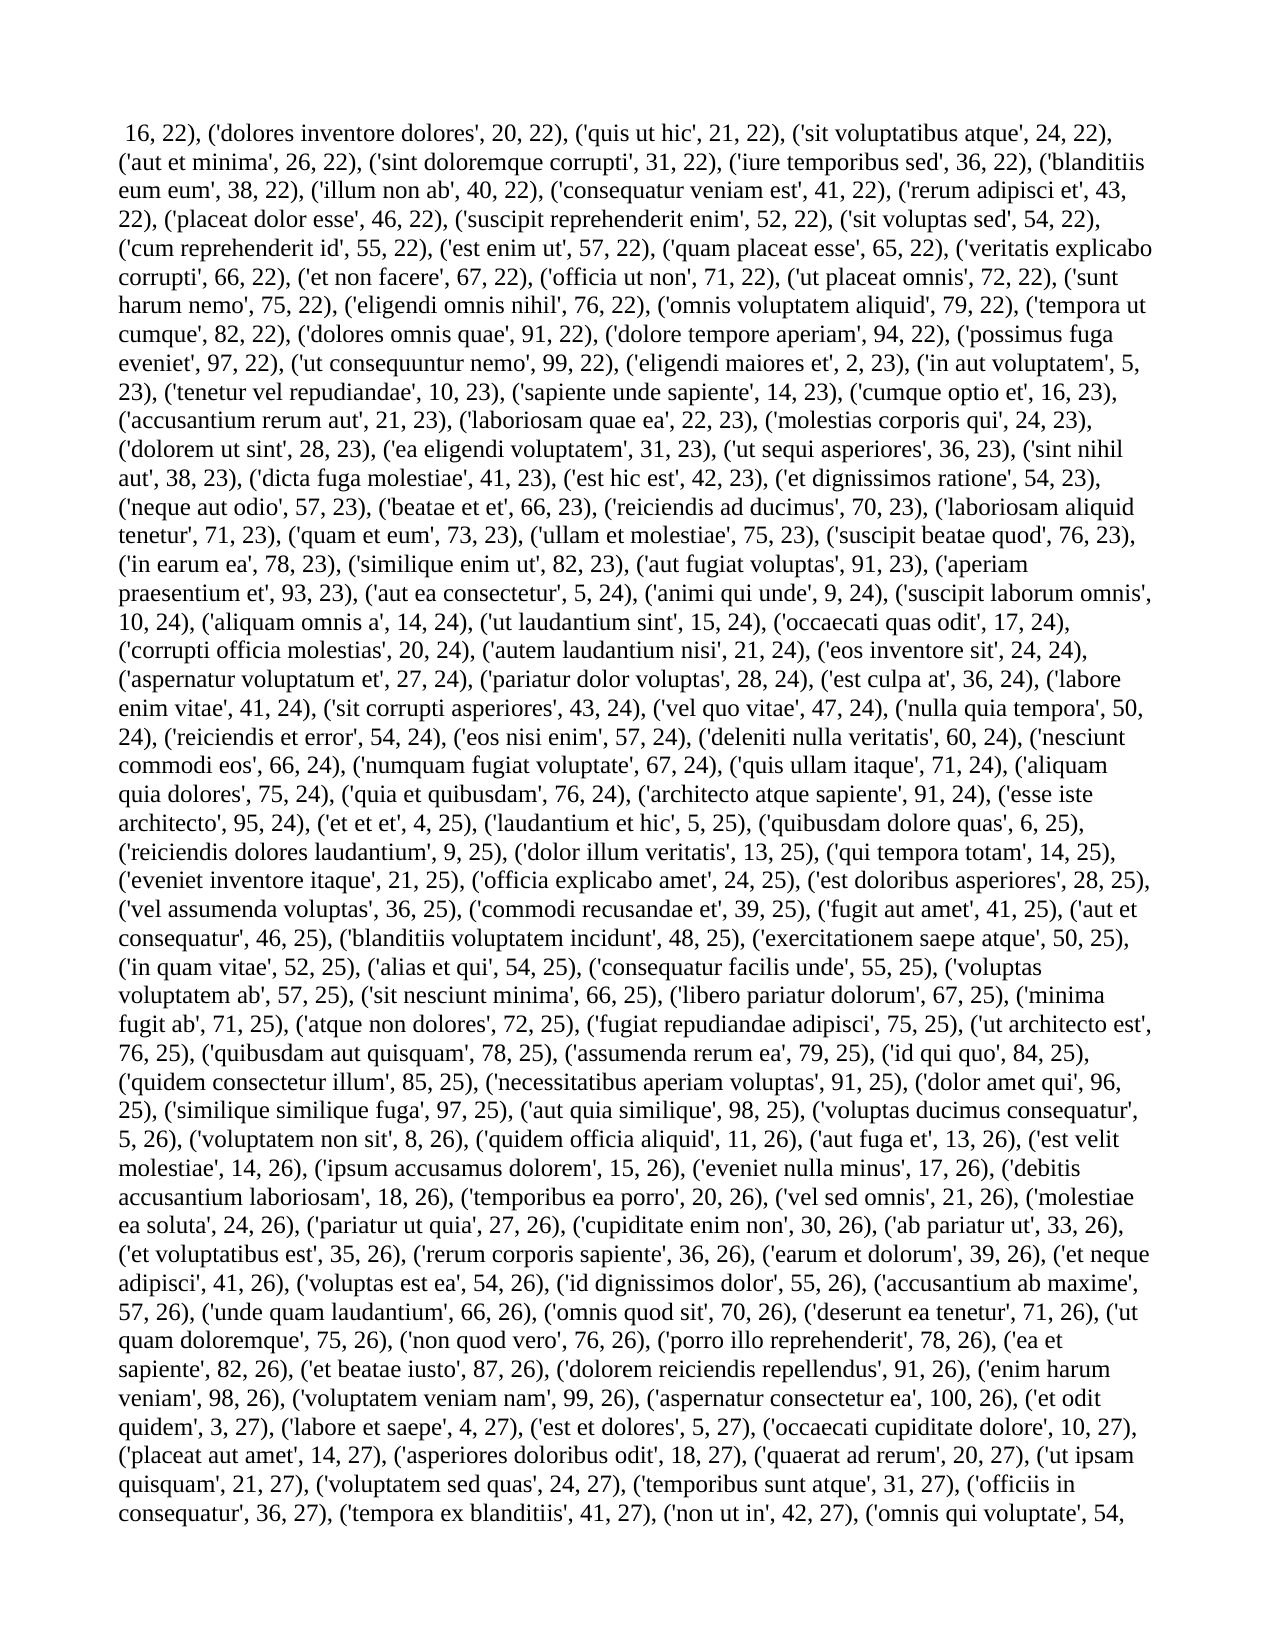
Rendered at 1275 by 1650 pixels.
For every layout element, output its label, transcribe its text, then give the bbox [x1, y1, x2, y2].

text 16, 22), ('dolores inventore dolores', 20, 22), ('quis ut hic', 21, 22), ('sit voluptatibus atque', 24, 22), ('aut et minima', 26, 22), ('sint doloremque corrupti', 31, 22), ('iure temporibus sed', 36, 22), ('blanditiis eum eum', 38, 22), ('illum non ab', 40, 22), ('consequatur veniam est', 41, 22), ('rerum adipisci et', 43, 22), ('placeat dolor esse', 46, 22), ('suscipit reprehenderit enim', 52, 22), ('sit voluptas sed', 54, 22), ('cum reprehenderit id', 55, 22), ('est enim ut', 57, 22), ('quam placeat esse', 65, 22), ('veritatis explicabo corrupti', 66, 22), ('et non facere', 67, 22), ('officia ut non', 71, 22), ('ut placeat omnis', 72, 22), ('sunt harum nemo', 75, 22), ('eligendi omnis nihil', 76, 22), ('omnis voluptatem aliquid', 79, 22), ('tempora ut cumque', 82, 22), ('dolores omnis quae', 91, 22), ('dolore tempore aperiam', 94, 22), ('possimus fuga eveniet', 97, 22), ('ut consequuntur nemo', 99, 22), ('eligendi maiores et', 2, 23), ('in aut voluptatem', 5, 23), ('tenetur vel repudiandae', 10, 23), ('sapiente unde sapiente', 14, 23), ('cumque optio et', 16, 23), ('accusantium rerum aut', 21, 23), ('laboriosam quae ea', 22, 23), ('molestias corporis qui', 24, 23), ('dolorem ut sint', 28, 23), ('ea eligendi voluptatem', 31, 23), ('ut sequi asperiores', 36, 23), ('sint nihil aut', 38, 23), ('dicta fuga molestiae', 41, 23), ('est hic est', 42, 23), ('et dignissimos ratione', 54, 23), ('neque aut odio', 57, 23), ('beatae et et', 66, 23), ('reiciendis ad ducimus', 70, 23), ('laboriosam aliquid tenetur', 71, 23), ('quam et eum', 73, 23), ('ullam et molestiae', 75, 23), ('suscipit beatae quod', 76, 23), ('in earum ea', 78, 23), ('similique enim ut', 82, 23), ('aut fugiat voluptas', 91, 23), ('aperiam praesentium et', 93, 23), ('aut ea consectetur', 5, 24), ('animi qui unde', 9, 24), ('suscipit laborum omnis', 10, 24), ('aliquam omnis a', 14, 24), ('ut laudantium sint', 15, 24), ('occaecati quas odit', 17, 24), ('corrupti officia molestias', 20, 24), ('autem laudantium nisi', 21, 24), ('eos inventore sit', 24, 24), ('aspernatur voluptatum et', 27, 24), ('pariatur dolor voluptas', 28, 24), ('est culpa at', 36, 24), ('labore enim vitae', 41, 24), ('sit corrupti asperiores', 43, 24), ('vel quo vitae', 47, 24), ('nulla quia tempora', 50, 24), ('reiciendis et error', 54, 24), ('eos nisi enim', 57, 24), ('deleniti nulla veritatis', 60, 24), ('nesciunt commodi eos', 66, 24), ('numquam fugiat voluptate', 67, 24), ('quis ullam itaque', 71, 24), ('aliquam quia dolores', 75, 24), ('quia et quibusdam', 76, 24), ('architecto atque sapiente', 91, 24), ('esse iste architecto', 95, 24), ('et et et', 4, 25), ('laudantium et hic', 5, 25), ('quibusdam dolore quas', 6, 25), ('reiciendis dolores laudantium', 9, 25), ('dolor illum veritatis', 13, 25), ('qui tempora totam', 14, 25), ('eveniet inventore itaque', 21, 25), ('officia explicabo amet', 24, 25), ('est doloribus asperiores', 28, 25), ('vel assumenda voluptas', 36, 25), ('commodi recusandae et', 39, 25), ('fugit aut amet', 41, 25), ('aut et consequatur', 46, 25), ('blanditiis voluptatem incidunt', 48, 25), ('exercitationem saepe atque', 50, 25), ('in quam vitae', 52, 25), ('alias et qui', 54, 25), ('consequatur facilis unde', 55, 25), ('voluptas voluptatem ab', 57, 25), ('sit nesciunt minima', 66, 25), ('libero pariatur dolorum', 67, 25), ('minima fugit ab', 71, 25), ('atque non dolores', 72, 25), ('fugiat repudiandae adipisci', 75, 25), ('ut architecto est', 76, 25), ('quibusdam aut quisquam', 78, 25), ('assumenda rerum ea', 79, 25), ('id qui quo', 84, 25), ('quidem consectetur illum', 85, 25), ('necessitatibus aperiam voluptas', 91, 25), ('dolor amet qui', 96, 25), ('similique similique fuga', 97, 25), ('aut quia similique', 98, 25), ('voluptas ducimus consequatur', 5, 26), ('voluptatem non sit', 8, 26), ('quidem officia aliquid', 11, 26), ('aut fuga et', 13, 26), ('est velit molestiae', 14, 26), ('ipsum accusamus dolorem', 15, 26), ('eveniet nulla minus', 17, 26), ('debitis accusantium laboriosam', 18, 26), ('temporibus ea porro', 20, 26), ('vel sed omnis', 21, 26), ('molestiae ea soluta', 24, 26), ('pariatur ut quia', 27, 26), ('cupiditate enim non', 30, 26), ('ab pariatur ut', 33, 26), ('et voluptatibus est', 35, 26), ('rerum corporis sapiente', 36, 26), ('earum et dolorum', 39, 26), ('et neque adipisci', 41, 26), ('voluptas est ea', 54, 26), ('id dignissimos dolor', 55, 26), ('accusantium ab maxime', 57, 26), ('unde quam laudantium', 66, 26), ('omnis quod sit', 70, 26), ('deserunt ea tenetur', 71, 26), ('ut quam doloremque', 75, 26), ('non quod vero', 76, 26), ('porro illo reprehenderit', 78, 26), ('ea et sapiente', 82, 26), ('et beatae iusto', 87, 26), ('dolorem reiciendis repellendus', 91, 26), ('enim harum veniam', 98, 26), ('voluptatem veniam nam', 99, 26), ('aspernatur consectetur ea', 100, 26), ('et odit quidem', 3, 27), ('labore et saepe', 4, 27), ('est et dolores', 5, 27), ('occaecati cupiditate dolore', 10, 27), ('placeat aut amet', 14, 27), ('asperiores doloribus odit', 18, 27), ('quaerat ad rerum', 20, 27), ('ut ipsam quisquam', 21, 27), ('voluptatem sed quas', 24, 27), ('temporibus sunt atque', 31, 27), ('officiis in consequatur', 36, 27), ('tempora ex blanditiis', 41, 27), ('non ut in', 42, 27), ('omnis qui voluptate', 54, [118, 118, 1157, 1527]
